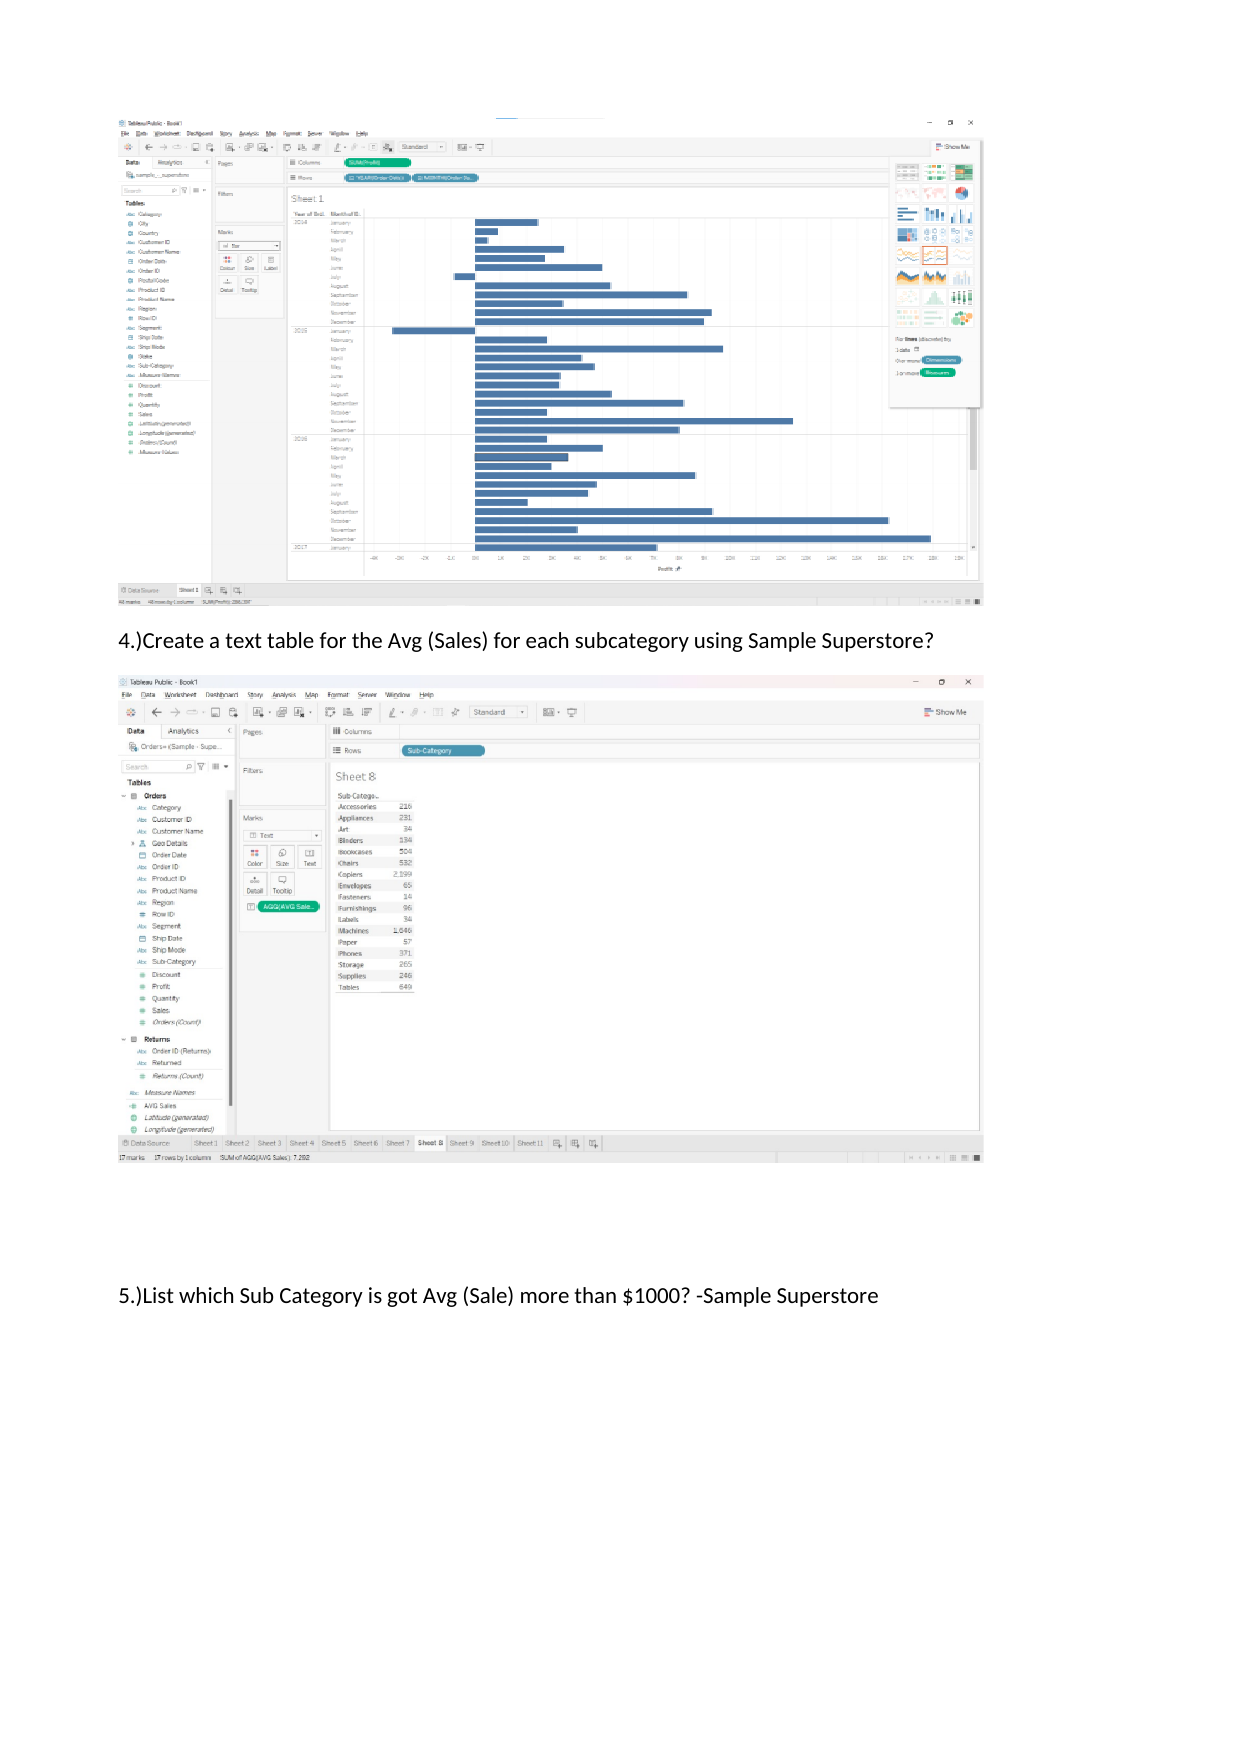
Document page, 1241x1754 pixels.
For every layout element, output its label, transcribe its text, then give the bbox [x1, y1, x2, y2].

text 5.)List which Sub Category is got Avg (Sale) more than $1000? -Sample Superstore [118, 1281, 1122, 1309]
text 4.)Create a text table for the Avg (Sales) for each subcategory using Sample Superstore? [118, 626, 1122, 654]
